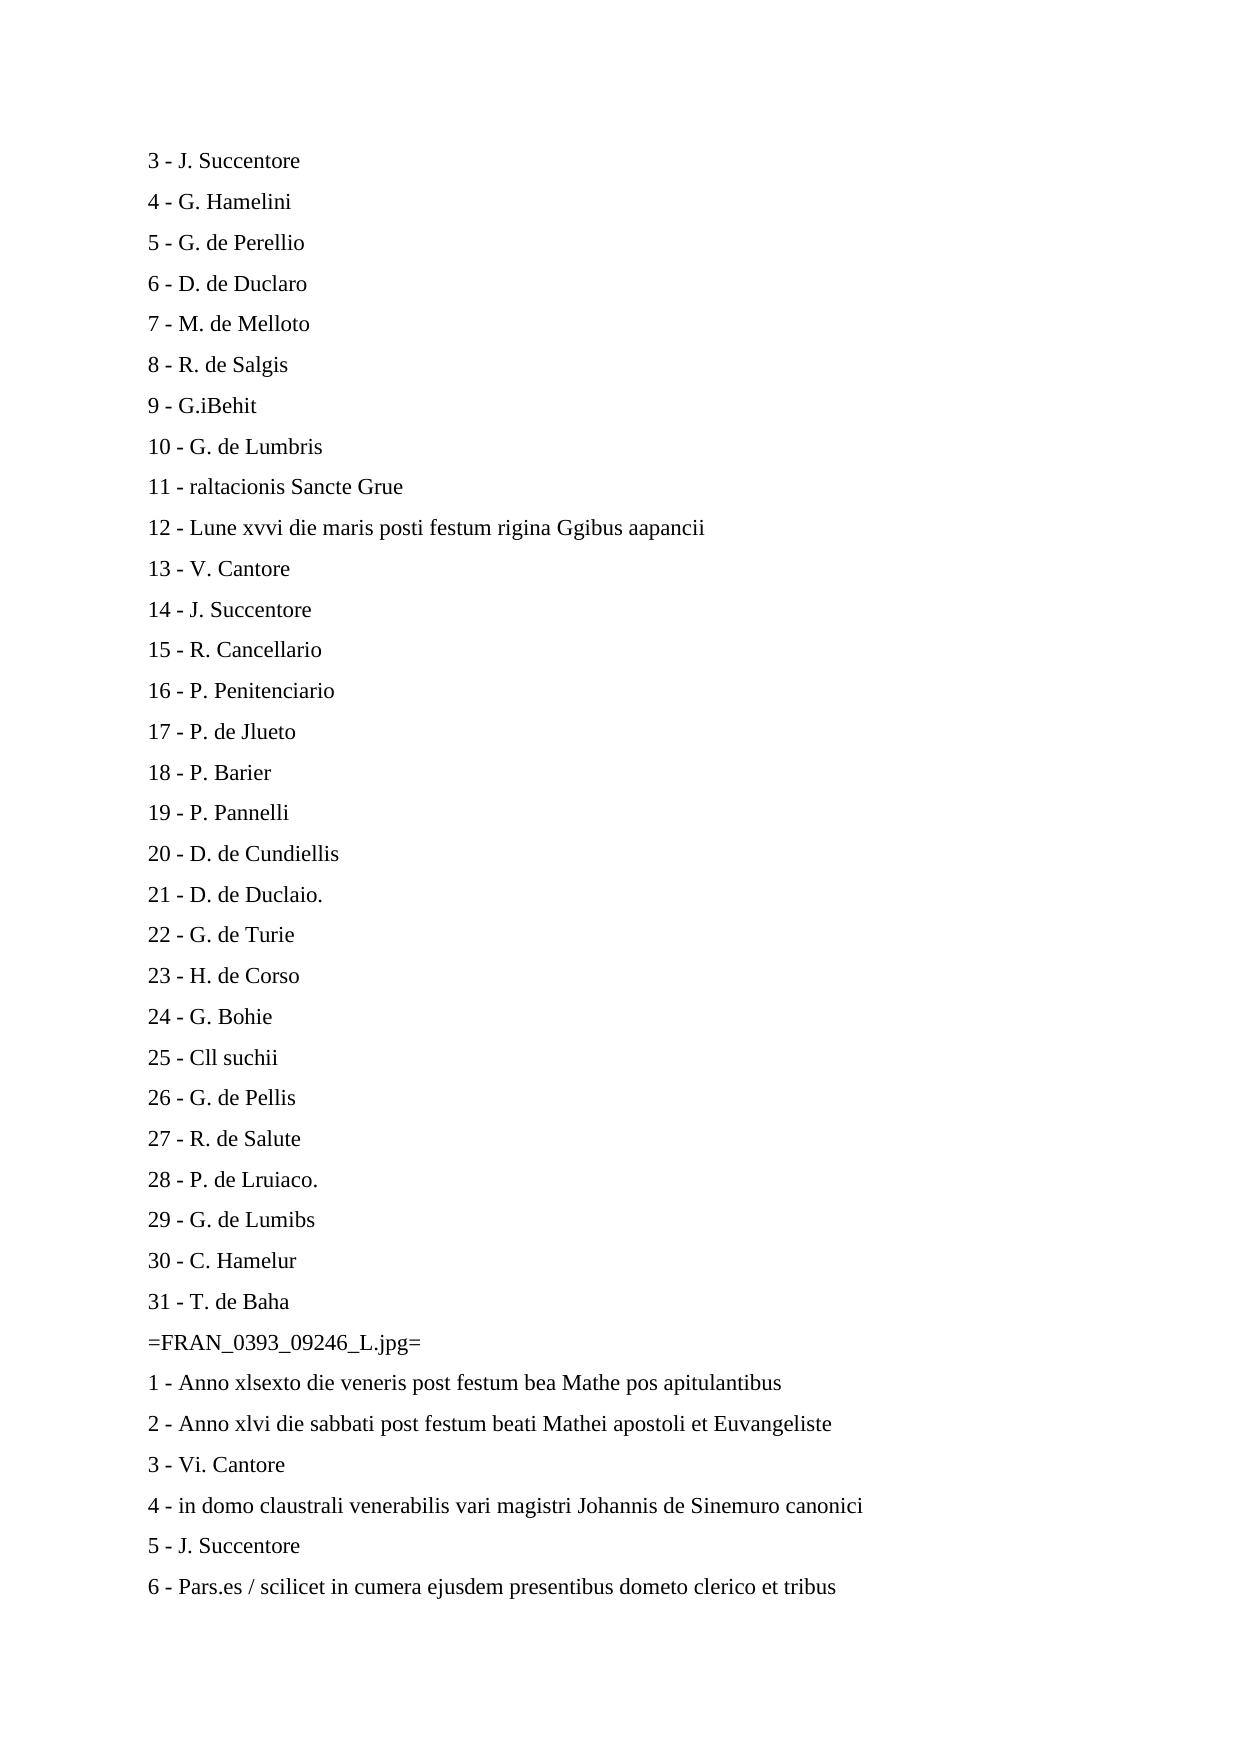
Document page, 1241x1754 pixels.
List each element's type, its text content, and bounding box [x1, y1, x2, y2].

text 23 - H. de Corso [148, 962, 1093, 988]
text 31 - T. de Baha [148, 1288, 1093, 1314]
text 8 - R. de Salgis [148, 351, 1093, 378]
text 5 - G. de Perellio [148, 229, 1093, 255]
text 29 - G. de Lumibs [148, 1207, 1093, 1233]
text 22 - G. de Turie [148, 921, 1093, 948]
text 4 - in domo claustrali venerabilis vari magistri Johannis de Sinemuro canonici [148, 1492, 1093, 1518]
text 13 - V. Cantore [148, 555, 1093, 581]
text 18 - P. Barier [148, 758, 1093, 785]
text 14 - J. Succentore [148, 596, 1093, 622]
text 11 - raltacionis Sancte Grue [148, 473, 1093, 500]
text 30 - C. Hamelur [148, 1247, 1093, 1274]
text 25 - Cll suchii [148, 1044, 1093, 1070]
text 2 - Anno xlvi die sabbati post festum beati Mathei apostoli et Euvangeliste [148, 1410, 1093, 1437]
text 27 - R. de Salute [148, 1125, 1093, 1151]
text 10 - G. de Lumbris [148, 433, 1093, 459]
text 1 - Anno xlsexto die veneris post festum bea Mathe pos apitulantibus [148, 1369, 1093, 1396]
text 17 - P. de Jlueto [148, 718, 1093, 744]
text 28 - P. de Lruiaco. [148, 1166, 1093, 1192]
text 6 - Pars.es / scilicet in cumera ejusdem presentibus dometo clerico et tribus [148, 1573, 1093, 1599]
text 15 - R. Cancellario [148, 636, 1093, 663]
text 24 - G. Bohie [148, 1003, 1093, 1029]
text 4 - G. Hamelini [148, 188, 1093, 215]
text 3 - J. Succentore [148, 148, 1093, 174]
text 3 - Vi. Cantore [148, 1451, 1093, 1477]
text 19 - P. Pannelli [148, 799, 1093, 826]
text 5 - J. Succentore [148, 1532, 1093, 1559]
text 7 - M. de Melloto [148, 311, 1093, 337]
text 6 - D. de Duclaro [148, 270, 1093, 296]
text 26 - G. de Pellis [148, 1084, 1093, 1111]
text =FRAN_0393_09246_L.jpg= [148, 1329, 1093, 1355]
text 16 - P. Penitenciario [148, 677, 1093, 703]
text 9 - G.iBehit [148, 392, 1093, 418]
text 20 - D. de Cundiellis [148, 840, 1093, 866]
text 12 - Lune xvvi die maris posti festum rigina Ggibus aapancii [148, 514, 1093, 541]
text 21 - D. de Duclaio. [148, 881, 1093, 907]
